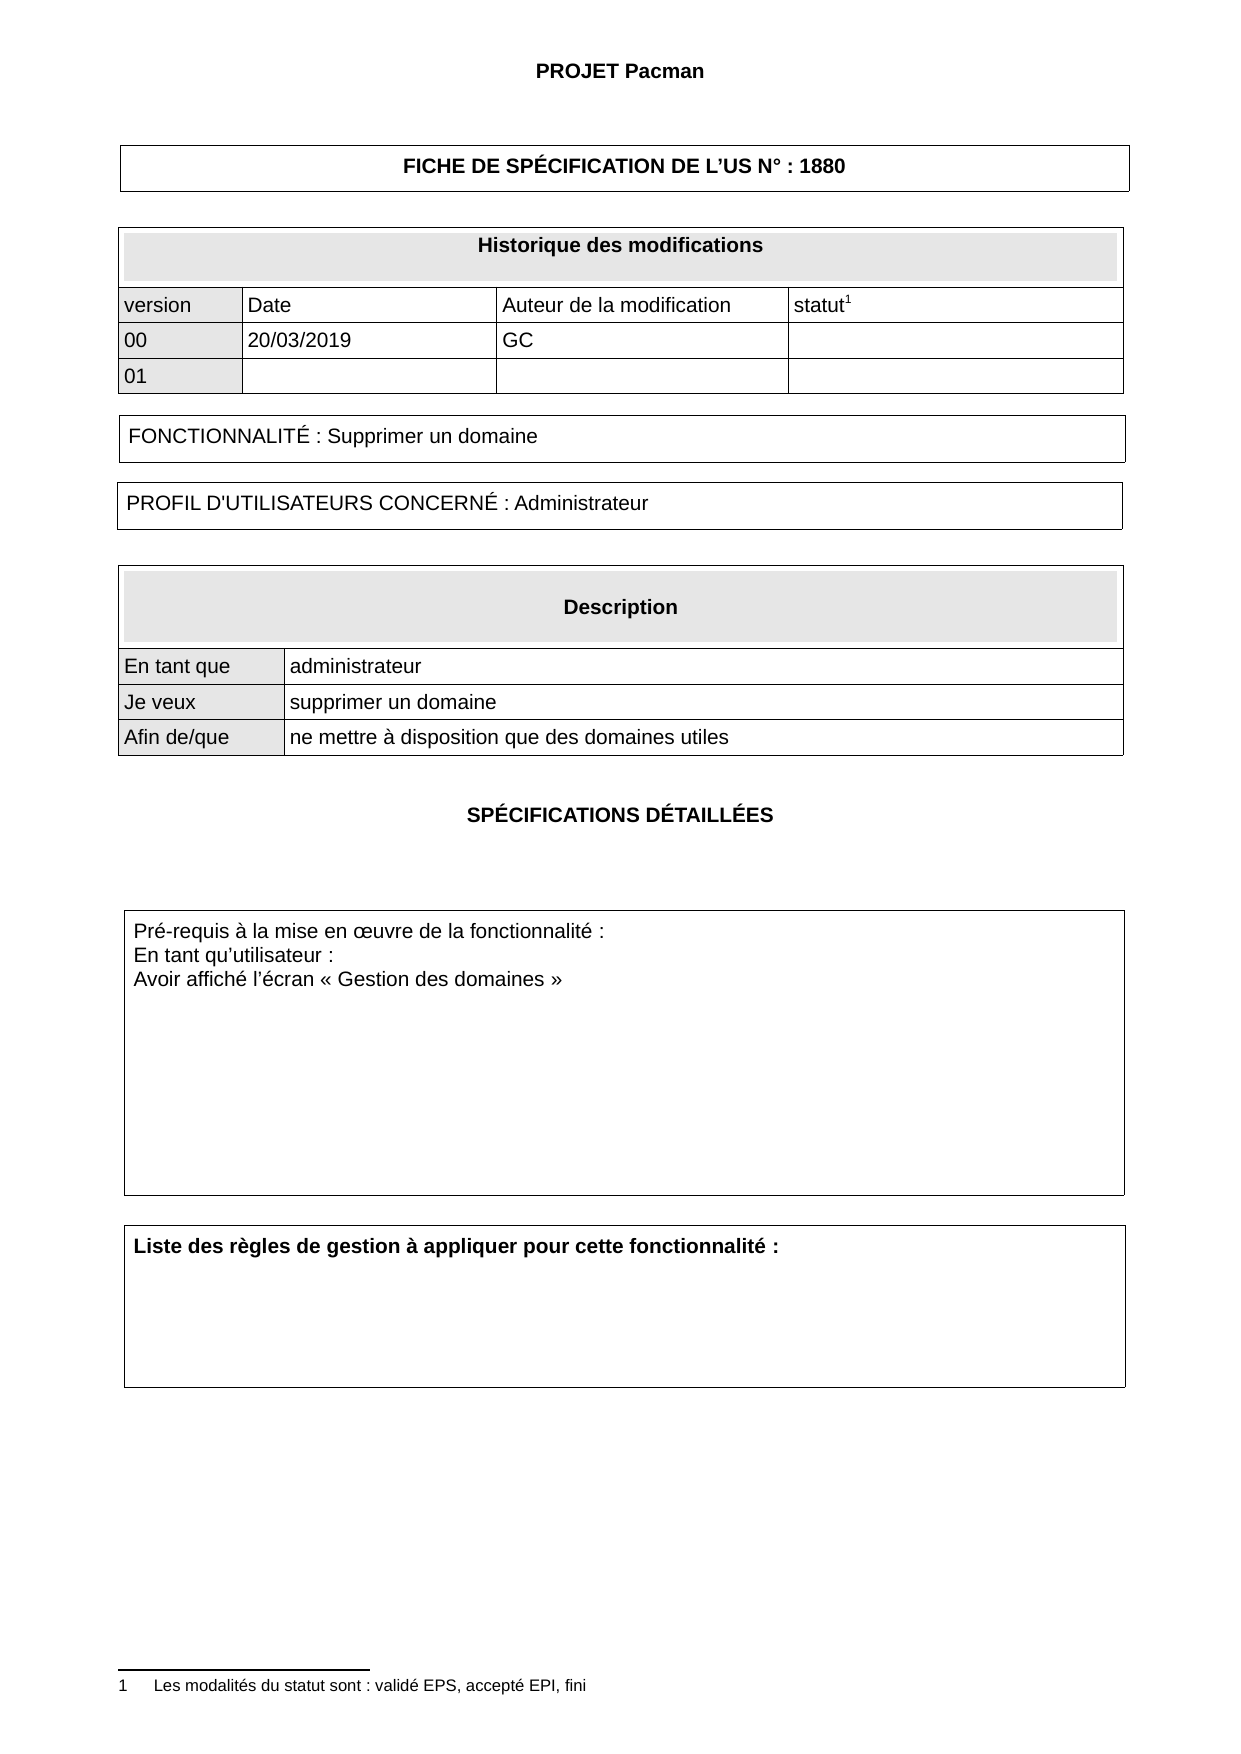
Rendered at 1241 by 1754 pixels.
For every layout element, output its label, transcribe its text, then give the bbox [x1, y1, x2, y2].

table_header Historique des modifications [119, 228, 1123, 287]
table_cell 20/03/2019 [243, 323, 496, 358]
table_cell En tant que [119, 649, 284, 684]
table_cell supprimer un domaine [285, 685, 1123, 719]
table_cell 01 [119, 359, 242, 393]
table_cell [497, 359, 788, 393]
table_cell Date [243, 288, 496, 322]
text PROFIL D'UTILISATEURS CONCERNÉ : Administrateur [126, 491, 1113, 515]
table_cell ne mettre à disposition que des domaines utiles [285, 720, 1123, 755]
table_cell [789, 359, 1123, 393]
table_cell Je veux [119, 685, 284, 719]
table_cell [243, 359, 496, 393]
text Avoir affiché l’écran « Gestion des domaines » [133, 967, 1115, 991]
table_cell statut [789, 288, 1123, 322]
text En tant qu’utilisateur : [133, 943, 1115, 967]
table_cell Auteur de la modification [497, 288, 788, 322]
text FONCTIONNALITÉ : Supprimer un domaine [128, 424, 1116, 448]
text FICHE DE SPÉCIFICATION DE L’US N° : 1880 [129, 154, 1120, 178]
table_header Description [119, 566, 1123, 648]
text Pré-requis à la mise en œuvre de la fonctionnalité : [133, 919, 1115, 943]
text SPÉCIFICATIONS DÉTAILLÉES [118, 803, 1122, 827]
table_cell 00 [119, 323, 242, 358]
text Liste des règles de gestion à appliquer pour cette fonctionnalité : [133, 1234, 1116, 1258]
table_cell [789, 323, 1123, 358]
text PROJET Pacman [118, 59, 1122, 83]
table_cell administrateur [285, 649, 1123, 684]
table_cell version [119, 288, 242, 322]
table_cell Afin de/que [119, 720, 284, 755]
table_cell GC [497, 323, 788, 358]
